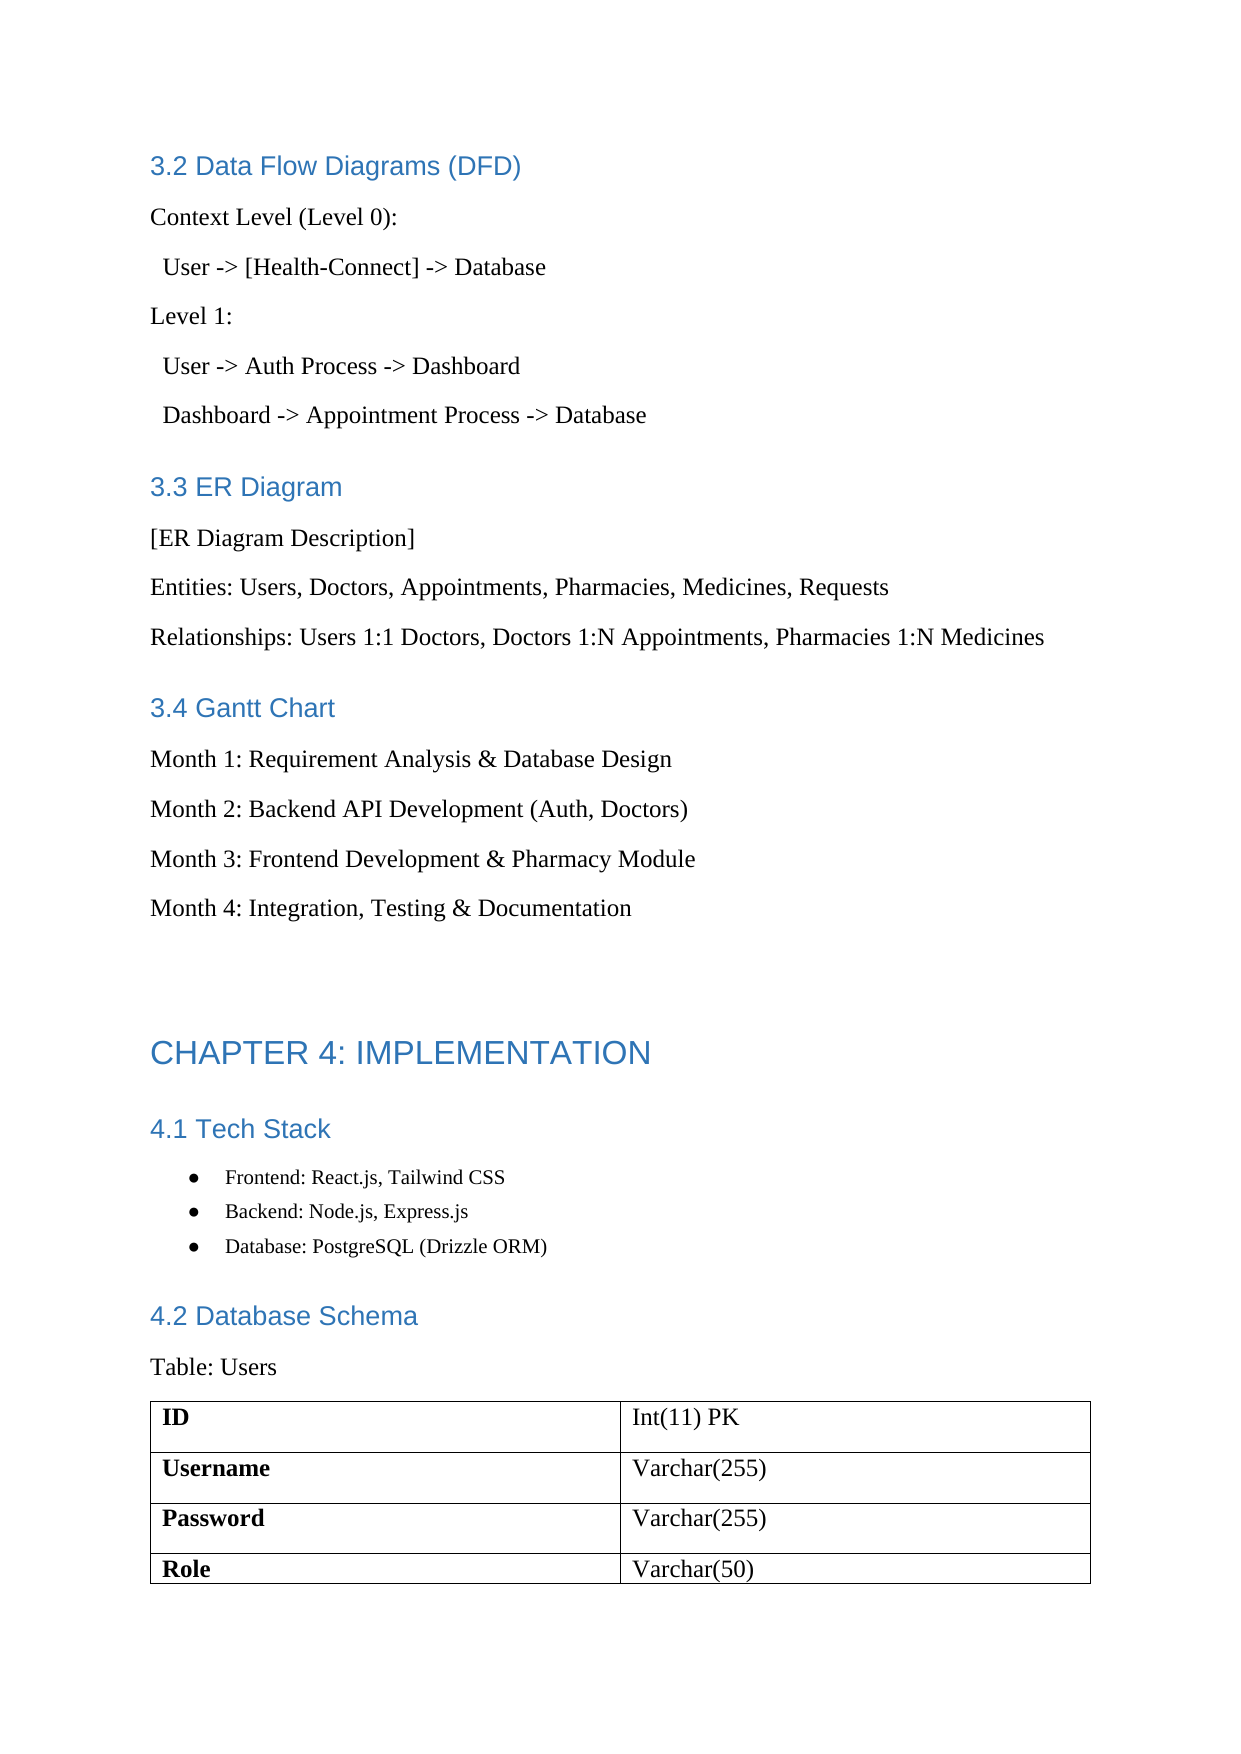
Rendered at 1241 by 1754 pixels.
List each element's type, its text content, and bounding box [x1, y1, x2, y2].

table_cell Varchar(255) [621, 1504, 1090, 1553]
table_header ID [151, 1402, 620, 1452]
table_cell Varchar(50) [621, 1554, 1090, 1583]
list Database: PostgreSQL (Drizzle ORM) [187, 1234, 1090, 1258]
subtitle 3.2 Data Flow Diagrams (DFD) [150, 150, 1090, 181]
subtitle 3.3 ER Diagram [150, 471, 1090, 502]
text User -> [Health-Connect] -> Database [150, 252, 1090, 280]
subtitle 4.1 Tech Stack [150, 1113, 1090, 1144]
list Backend: Node.js, Express.js [187, 1199, 1090, 1223]
subtitle 3.4 Gantt Chart [150, 692, 1090, 724]
table_header Int(11) PK [621, 1402, 1090, 1452]
text Relationships: Users 1:1 Doctors, Doctors 1:N Appointments, Pharmacies 1:N Medicines [150, 622, 1090, 651]
text [ER Diagram Description] [150, 523, 1090, 552]
text Dashboard -> Appointment Process -> Database [150, 400, 1090, 429]
table_cell Username [151, 1453, 620, 1502]
list Frontend: React.js, Tailwind CSS [187, 1165, 1090, 1189]
text Table: Users [150, 1352, 1090, 1380]
text Context Level (Level 0): [150, 202, 1090, 231]
table_cell Role [151, 1554, 620, 1583]
text Entities: Users, Doctors, Appointments, Pharmacies, Medicines, Requests [150, 572, 1090, 601]
text Month 4: Integration, Testing & Documentation [150, 893, 1090, 922]
text Month 2: Backend API Development (Auth, Doctors) [150, 794, 1090, 823]
subtitle CHAPTER 4: IMPLEMENTATION [150, 1033, 1090, 1071]
text Month 3: Frontend Development & Pharmacy Module [150, 844, 1090, 872]
text Month 1: Requirement Analysis & Database Design [150, 744, 1090, 773]
subtitle 4.2 Database Schema [150, 1299, 1090, 1331]
text User -> Auth Process -> Dashboard [150, 351, 1090, 379]
text Level 1: [150, 301, 1090, 330]
table_cell Password [151, 1504, 620, 1553]
table_cell Varchar(255) [621, 1453, 1090, 1502]
